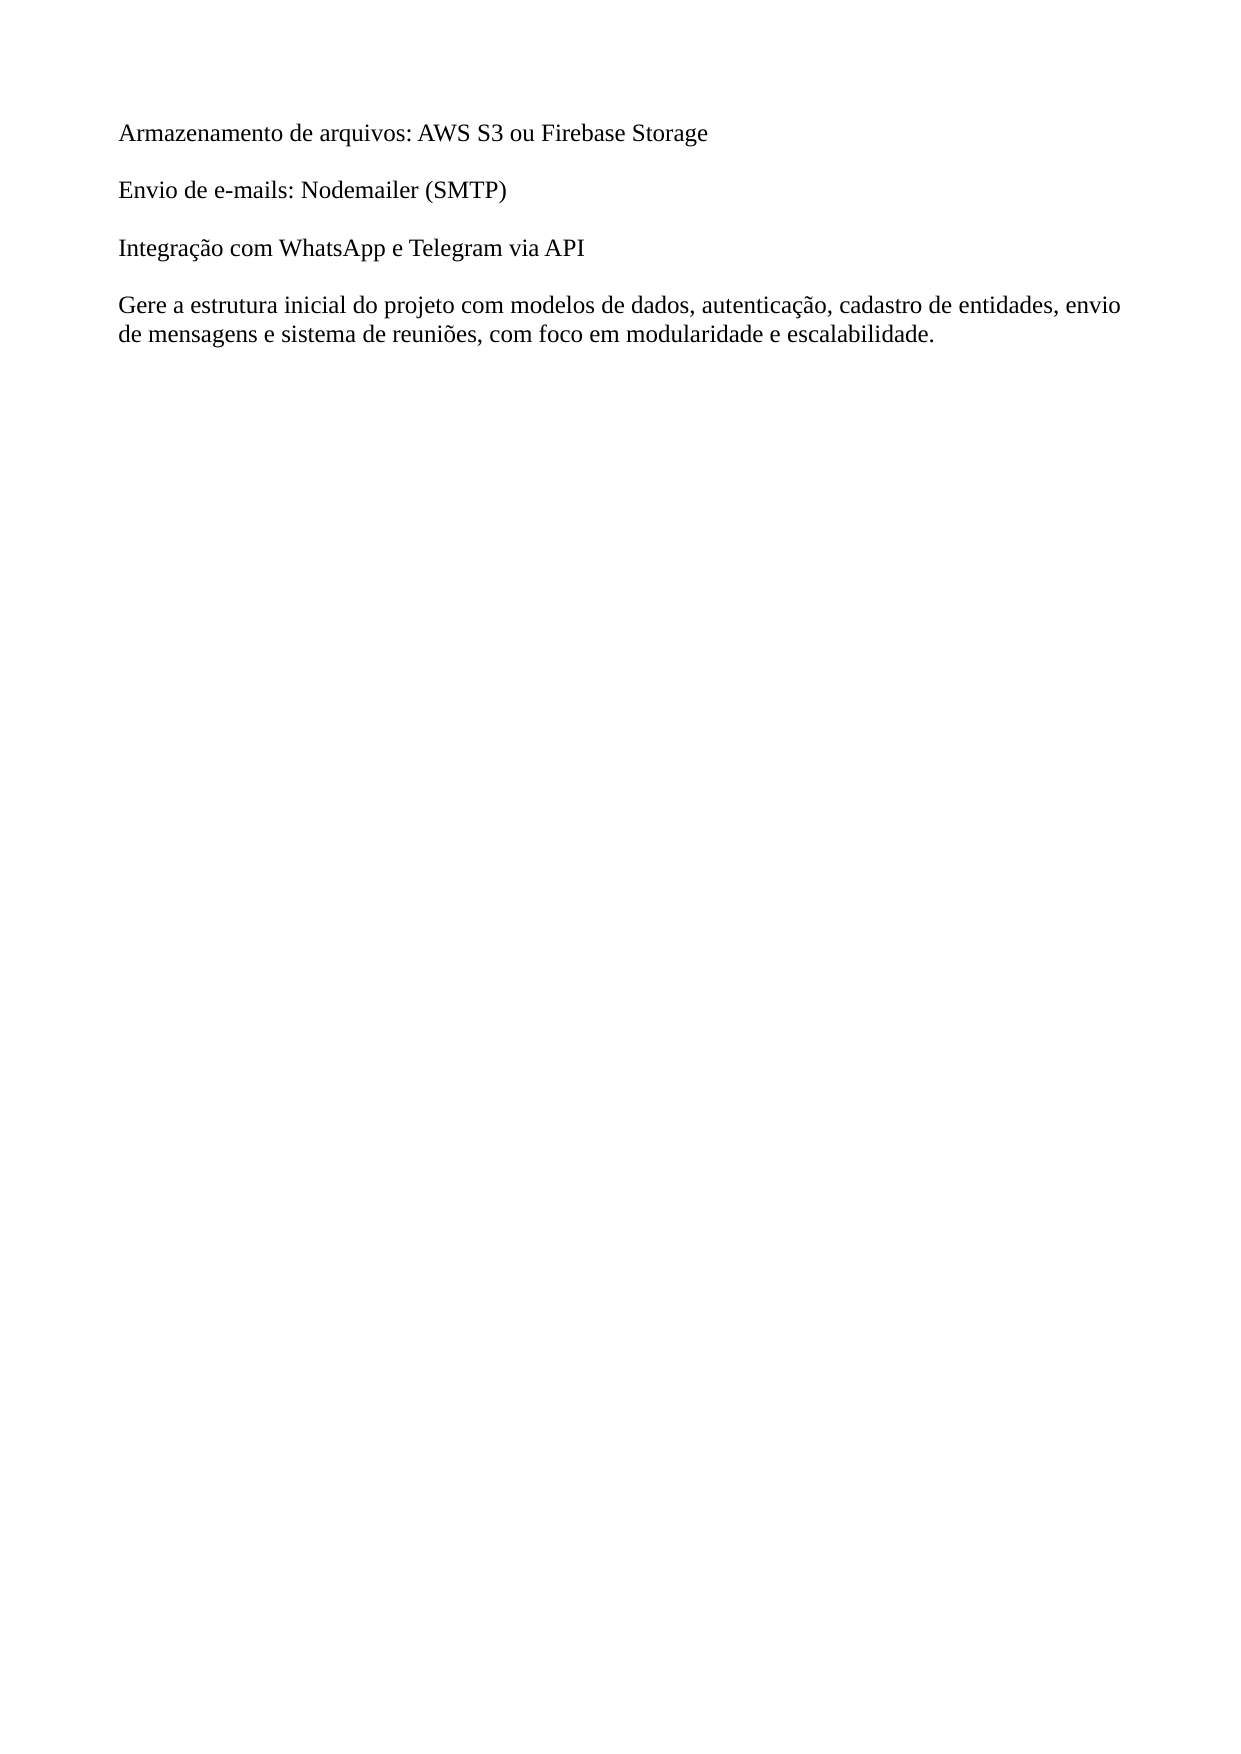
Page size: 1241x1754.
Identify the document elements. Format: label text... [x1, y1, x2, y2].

text Integração com WhatsApp e Telegram via API [118, 233, 1122, 262]
text Envio de e-mails: Nodemailer (SMTP) [118, 176, 1122, 204]
text Armazenamento de arquivos: AWS S3 ou Firebase Storage [118, 118, 1122, 147]
text Gere a estrutura inicial do projeto com modelos de dados, autenticação, cadastro de entidades, envio de mensagens e sistema de reuniões, com foco em modularidade e escalabilidade. [118, 291, 1122, 348]
